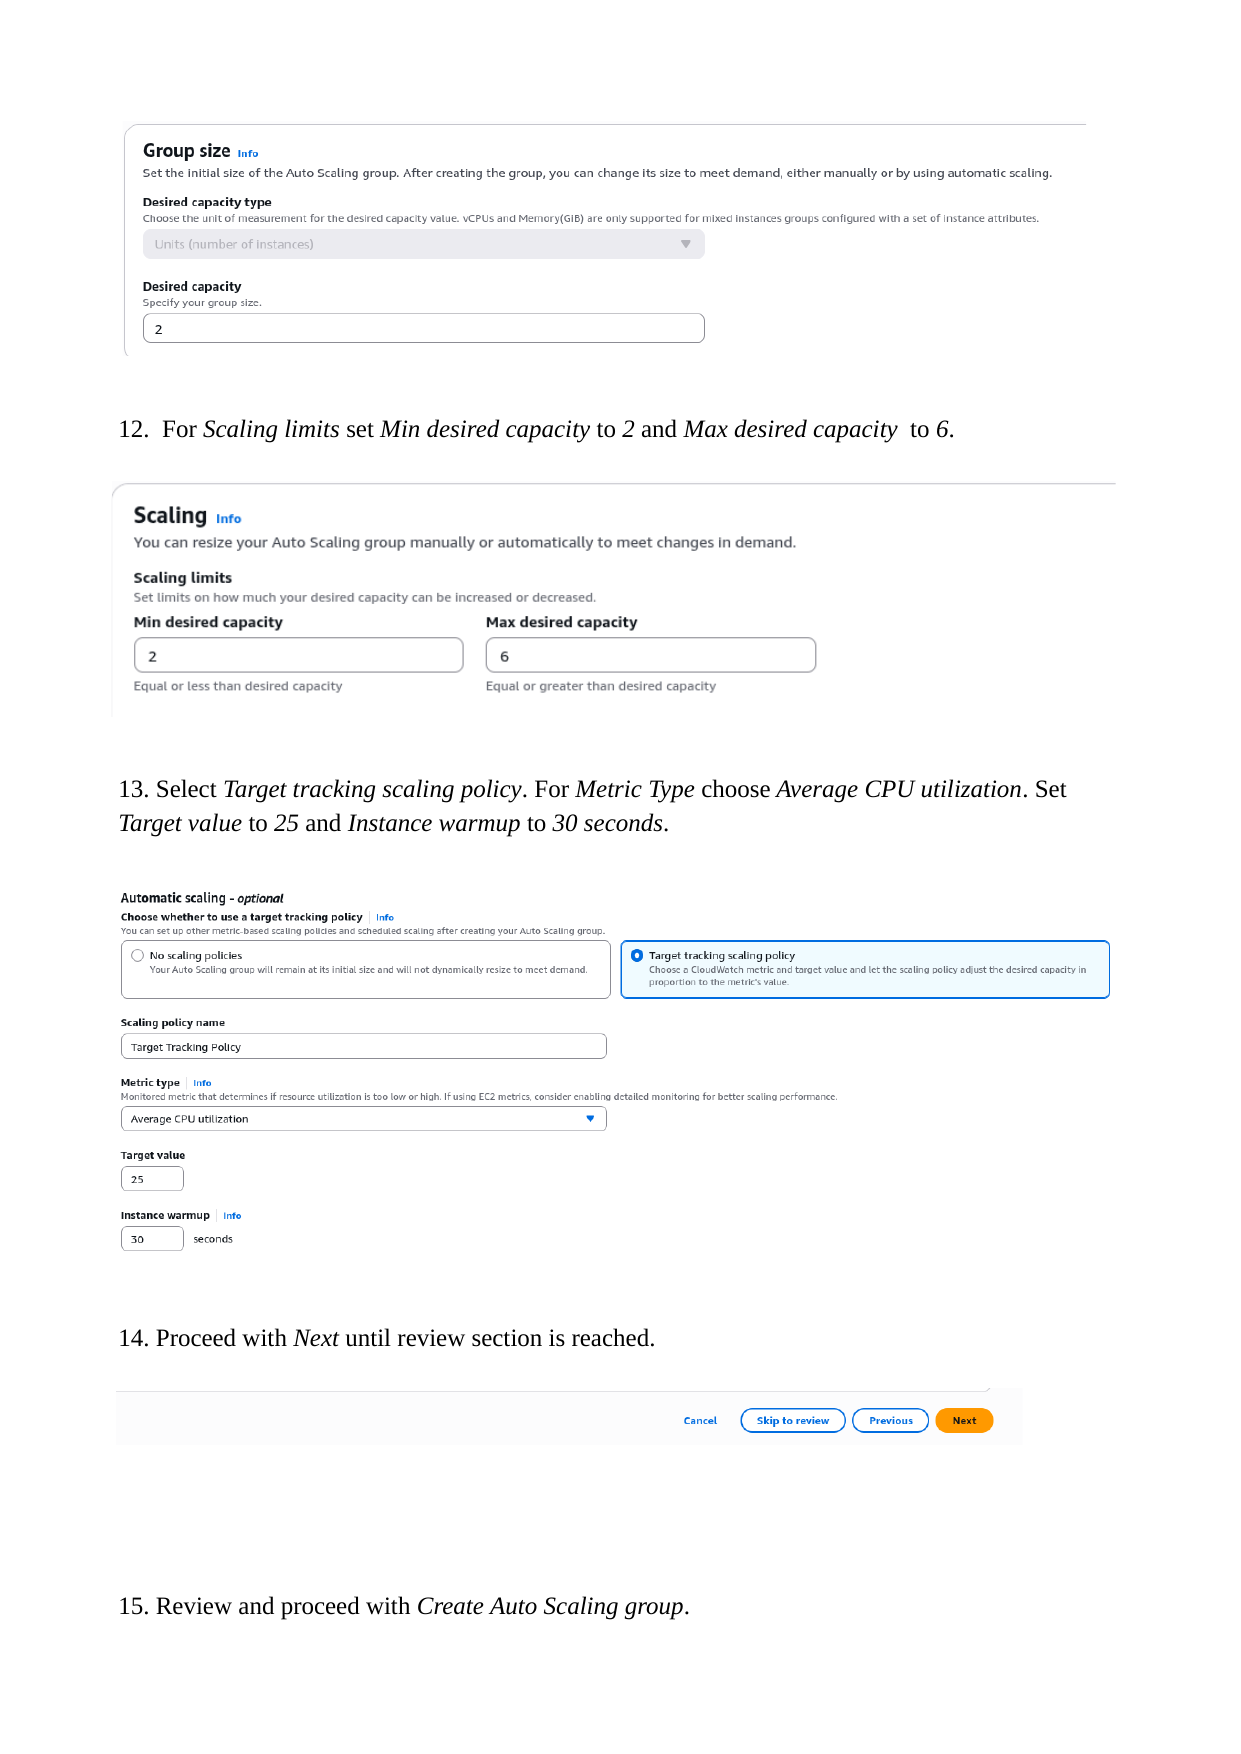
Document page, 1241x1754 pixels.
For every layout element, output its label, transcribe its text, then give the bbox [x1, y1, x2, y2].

picture [112, 876, 1117, 1265]
picture [111, 481, 1116, 717]
text 14. Proceed with Next until review section is reached. [118, 1323, 1122, 1352]
picture [116, 1388, 1023, 1445]
text 12. For Scaling limits set Min desired capacity to 2 and Max desired capacity to 6. [118, 414, 1122, 442]
text 15. Review and proceed with Create Auto Scaling group. [118, 1591, 1122, 1620]
picture [122, 121, 1087, 356]
text 13. Select Target tracking scaling policy. For Metric Type choose Average CPU utilization. Set Target value to 25 and Instance warmup to 30 seconds. [118, 774, 1122, 836]
